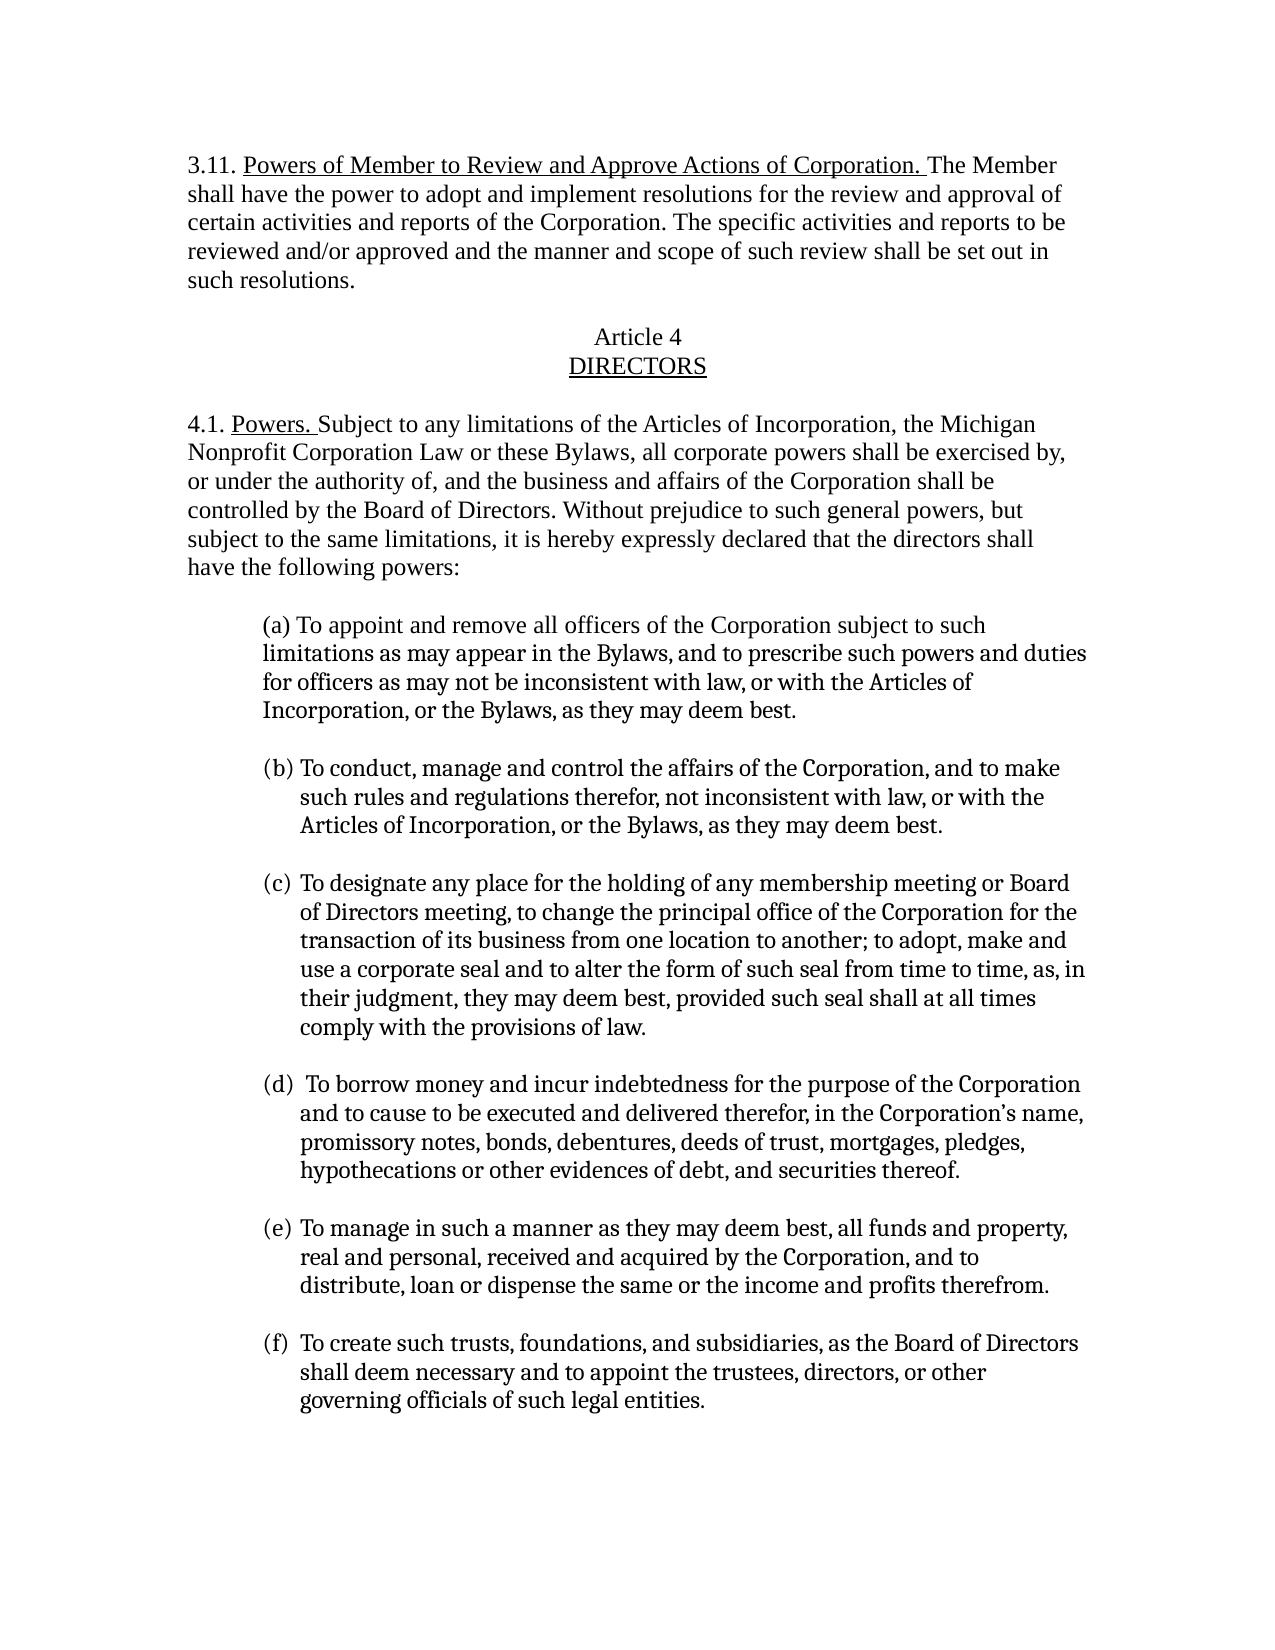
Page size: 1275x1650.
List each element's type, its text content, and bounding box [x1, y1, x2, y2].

list To create such trusts, foundations, and subsidiaries, as the Board of Directors shall deem necessary and to appoint the trustees, directors, or other governing officials of such legal entities. [262, 1329, 1087, 1415]
list To conduct, manage and control the affairs of the Corporation, and to make such rules and regulations therefor, not inconsistent with law, or with the Articles of Incorporation, or the Bylaws, as they may deem best. [262, 754, 1087, 840]
list To designate any place for the holding of any membership meeting or Board of Directors meeting, to change the principal office of the Corporation for the transaction of its business from one location to another; to adopt, make and use a corporate seal and to alter the form of such seal from time to time, as, in their judgment, they may deem best, provided such seal shall at all times comply with the provisions of law. [262, 869, 1087, 1041]
text Article 4 [187, 322, 1087, 351]
text limitations as may appear in the Bylaws, and to prescribe such powers and duties for officers as may not be inconsistent with law, or with the Articles of Incorporation, or the Bylaws, as they may deem best. [262, 639, 1087, 725]
text DIRECTORS [187, 351, 1087, 380]
text 3.11. Powers of Member to Review and Approve Actions of Corporation. The Member shall have the power to adopt and implement resolutions for the review and approval of certain activities and reports of the Corporation. The specific activities and reports to be reviewed and/or approved and the manner and scope of such review shall be set out in such resolutions. [187, 150, 1087, 294]
text 4.1. Powers. Subject to any limitations of the Articles of Incorporation, the Michigan Nonprofit Corporation Law or these Bylaws, all corporate powers shall be exercised by, or under the authority of, and the business and affairs of the Corporation shall be controlled by the Board of Directors. Without prejudice to such general powers, but subject to the same limitations, it is hereby expressly declared that the directors shall have the following powers: [187, 409, 1087, 581]
text (a) To appoint and remove all officers of the Corporation subject to such [187, 610, 1087, 639]
list To manage in such a manner as they may deem best, all funds and property, real and personal, received and acquired by the Corporation, and to distribute, loan or dispense the same or the income and profits therefrom. [262, 1214, 1087, 1300]
list To borrow money and incur indebtedness for the purpose of the Corporation and to cause to be executed and delivered therefor, in the Corporation’s name, promissory notes, bonds, debentures, deeds of trust, mortgages, pledges, hypothecations or other evidences of debt, and securities thereof. [262, 1070, 1087, 1185]
